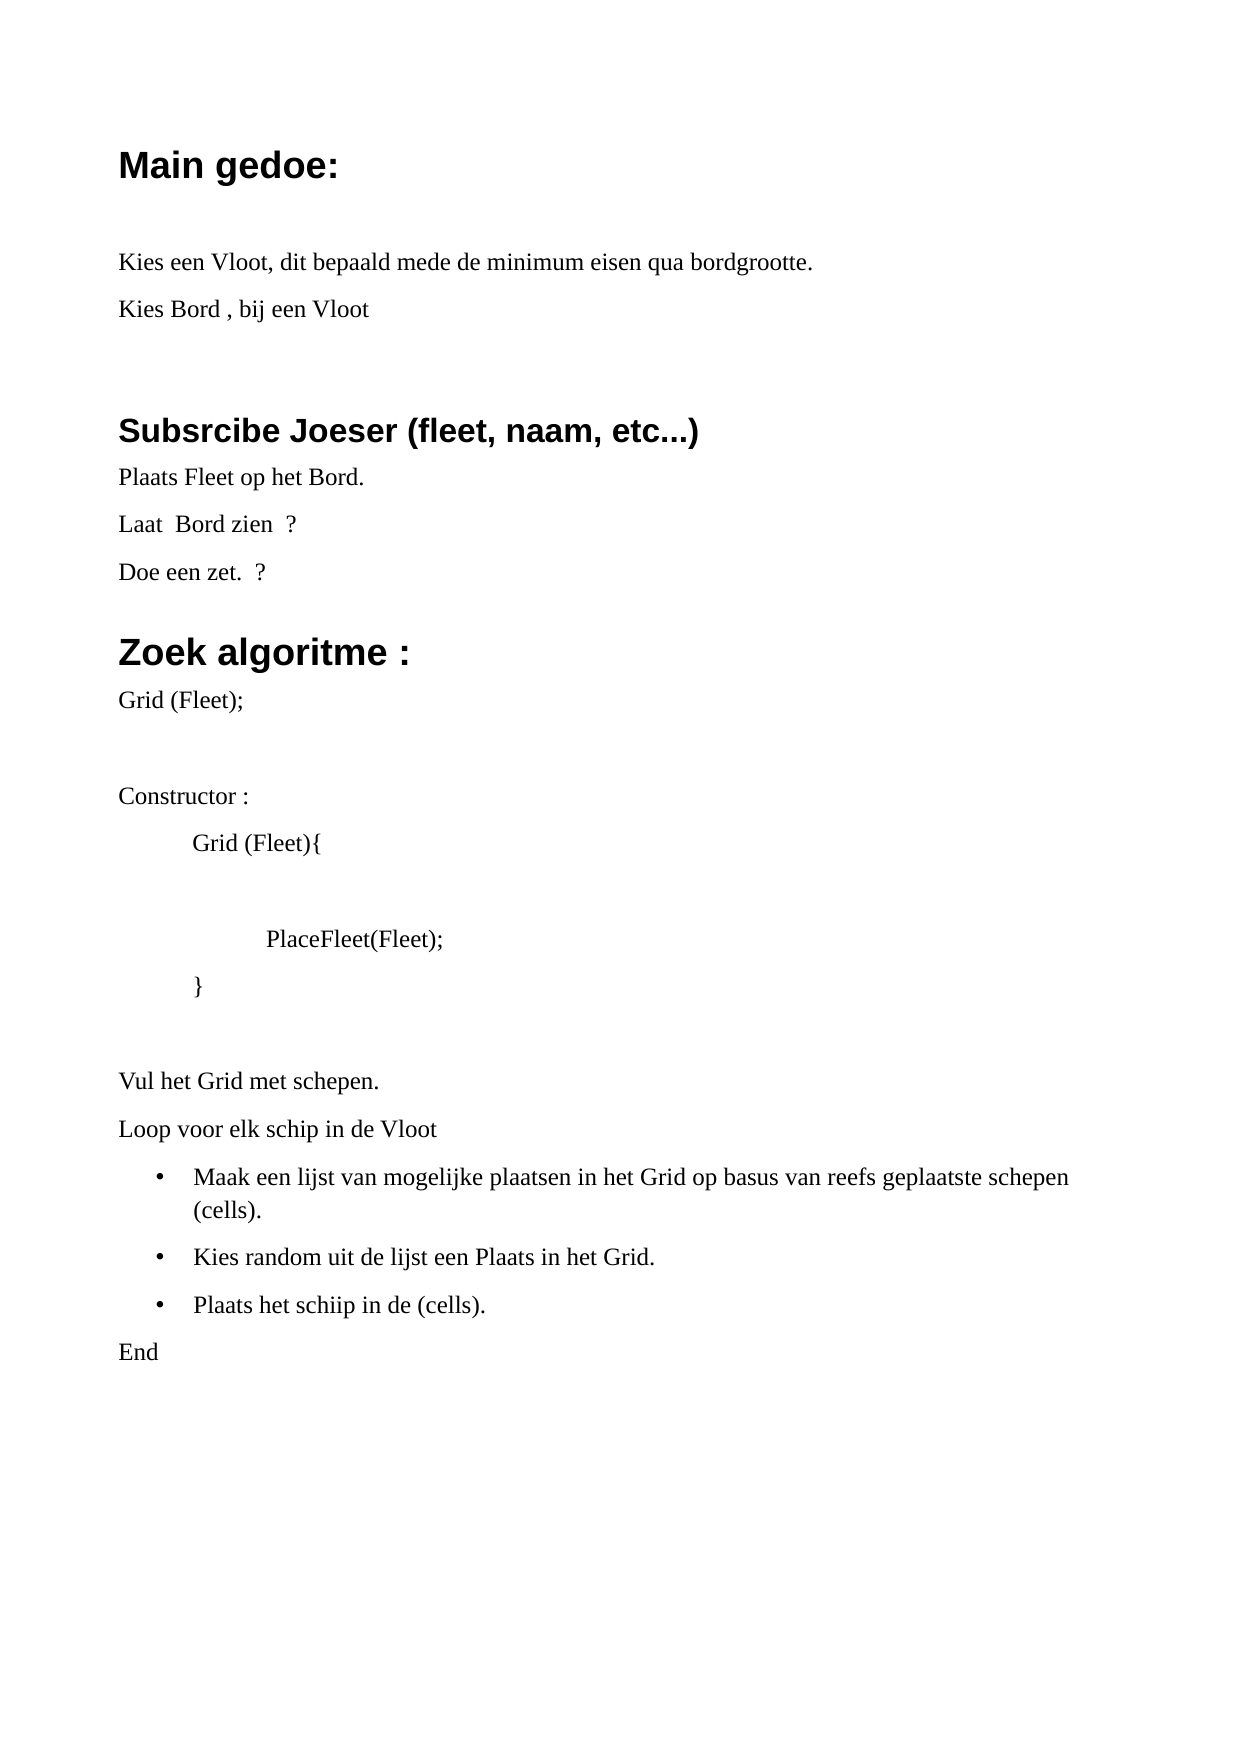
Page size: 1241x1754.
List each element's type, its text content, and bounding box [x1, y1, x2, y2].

text Grid (Fleet); [118, 686, 1122, 714]
text Kies Bord , bij een Vloot [118, 294, 1122, 323]
text Vul het Grid met schepen. [118, 1066, 1122, 1095]
subtitle Zoek algoritme : [118, 629, 1122, 673]
text Grid (Fleet){ [118, 828, 1122, 857]
subtitle Main gedoe: [118, 143, 1122, 187]
list Maak een lijst van mogelijke plaatsen in het Grid op basus van reefs geplaatste schepen (cells). [156, 1162, 1122, 1223]
text End [118, 1337, 1122, 1366]
list Kies random uit de lijst een Plaats in het Grid. [156, 1242, 1122, 1271]
text Plaats Fleet op het Bord. [118, 462, 1122, 490]
text } [118, 971, 1122, 1000]
text Laat Bord zien ? [118, 509, 1122, 538]
list Plaats het schiip in de (cells). [156, 1290, 1122, 1319]
text Doe een zet. ? [118, 557, 1122, 586]
text Constructor : [118, 781, 1122, 809]
subtitle Subsrcibe Joeser (fleet, naam, etc...) [118, 411, 1122, 449]
text PlaceFleet(Fleet); [118, 924, 1122, 952]
text Loop voor elk schip in de Vloot [118, 1114, 1122, 1143]
text Kies een Vloot, dit bepaald mede de minimum eisen qua bordgrootte. [118, 247, 1122, 276]
